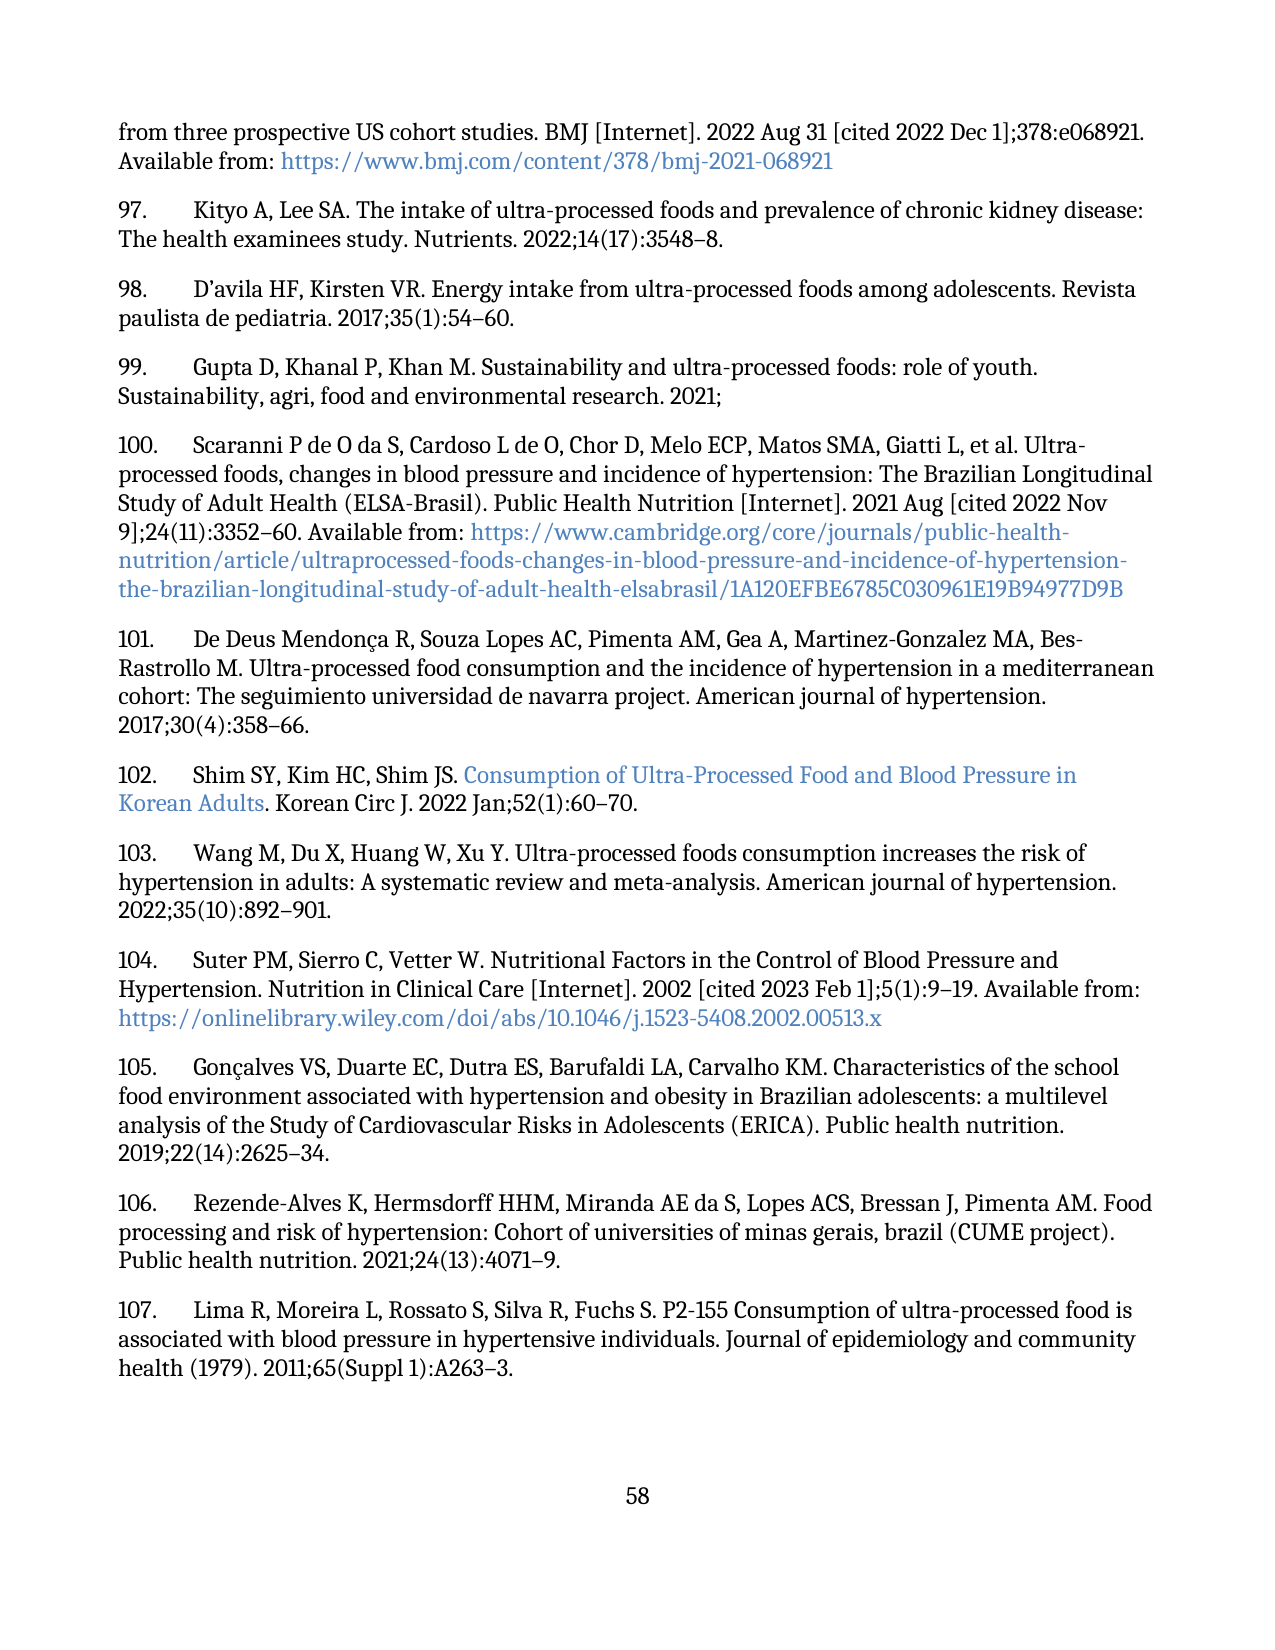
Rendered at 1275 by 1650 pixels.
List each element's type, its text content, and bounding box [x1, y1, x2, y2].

text 105. Gonçalves VS, Duarte EC, Dutra ES, Barufaldi LA, Carvalho KM. Characteristics of the school food environment associated with hypertension and obesity in Brazilian adolescents: a multilevel analysis of the Study of Cardiovascular Risks in Adolescents (ERICA). Public health nutrition. 2019;22(14):2625–34. [118, 1053, 1157, 1168]
text 107. Lima R, Moreira L, Rossato S, Silva R, Fuchs S. P2-155 Consumption of ultra-processed food is associated with blood pressure in hypertensive individuals. Journal of epidemiology and community health (1979). 2011;65(Suppl 1):A263–3. [118, 1296, 1157, 1382]
text 101. De Deus Mendonça R, Souza Lopes AC, Pimenta AM, Gea A, Martinez-Gonzalez MA, Bes-Rastrollo M. Ultra-processed food consumption and the incidence of hypertension in a mediterranean cohort: The seguimiento universidad de navarra project. American journal of hypertension. 2017;30(4):358–66. [118, 625, 1157, 740]
text 106. Rezende-Alves K, Hermsdorff HHM, Miranda AE da S, Lopes ACS, Bressan J, Pimenta AM. Food processing and risk of hypertension: Cohort of universities of minas gerais, brazil (CUME project). Public health nutrition. 2021;24(13):4071–9. [118, 1189, 1157, 1275]
text 102. Shim SY, Kim HC, Shim JS. Consumption of Ultra-Processed Food and Blood Pressure in Korean Adults. Korean Circ J. 2022 Jan;52(1):60–70. [118, 761, 1157, 818]
text 97. Kityo A, Lee SA. The intake of ultra-processed foods and prevalence of chronic kidney disease: The health examinees study. Nutrients. 2022;14(17):3548–8. [118, 196, 1157, 254]
text 98. D’avila HF, Kirsten VR. Energy intake from ultra-processed foods among adolescents. Revista paulista de pediatria. 2017;35(1):54–60. [118, 275, 1157, 332]
text 104. Suter PM, Sierro C, Vetter W. Nutritional Factors in the Control of Blood Pressure and Hypertension. Nutrition in Clinical Care [Internet]. 2002 [cited 2023 Feb 1];5(1):9–19. Available from: https://onlinelibrary.wiley.com/doi/abs/10.1046/j.1523-5408.2002.00513.x [118, 946, 1157, 1032]
text from three prospective US cohort studies. BMJ [Internet]. 2022 Aug 31 [cited 2022 Dec 1];378:e068921. Available from: https://www.bmj.com/content/378/bmj-2021-068921 [118, 118, 1157, 176]
text 100. Scaranni P de O da S, Cardoso L de O, Chor D, Melo ECP, Matos SMA, Giatti L, et al. Ultra-processed foods, changes in blood pressure and incidence of hypertension: The Brazilian Longitudinal Study of Adult Health (ELSA-Brasil). Public Health Nutrition [Internet]. 2021 Aug [cited 2022 Nov 9];24(11):3352–60. Available from: https://www.cambridge.org/core/journals/public-health-nutrition/article/ultraprocessed-foods-changes-in-blood-pressure-and-incidence-of-hypertension-the-brazilian-longitudinal-study-of-adult-health-elsabrasil/1A120EFBE6785C030961E19B94977D9B [118, 431, 1157, 604]
text 103. Wang M, Du X, Huang W, Xu Y. Ultra-processed foods consumption increases the risk of hypertension in adults: A systematic review and meta-analysis. American journal of hypertension. 2022;35(10):892–901. [118, 839, 1157, 925]
text 99. Gupta D, Khanal P, Khan M. Sustainability and ultra-processed foods: role of youth. Sustainability, agri, food and environmental research. 2021; [118, 353, 1157, 411]
